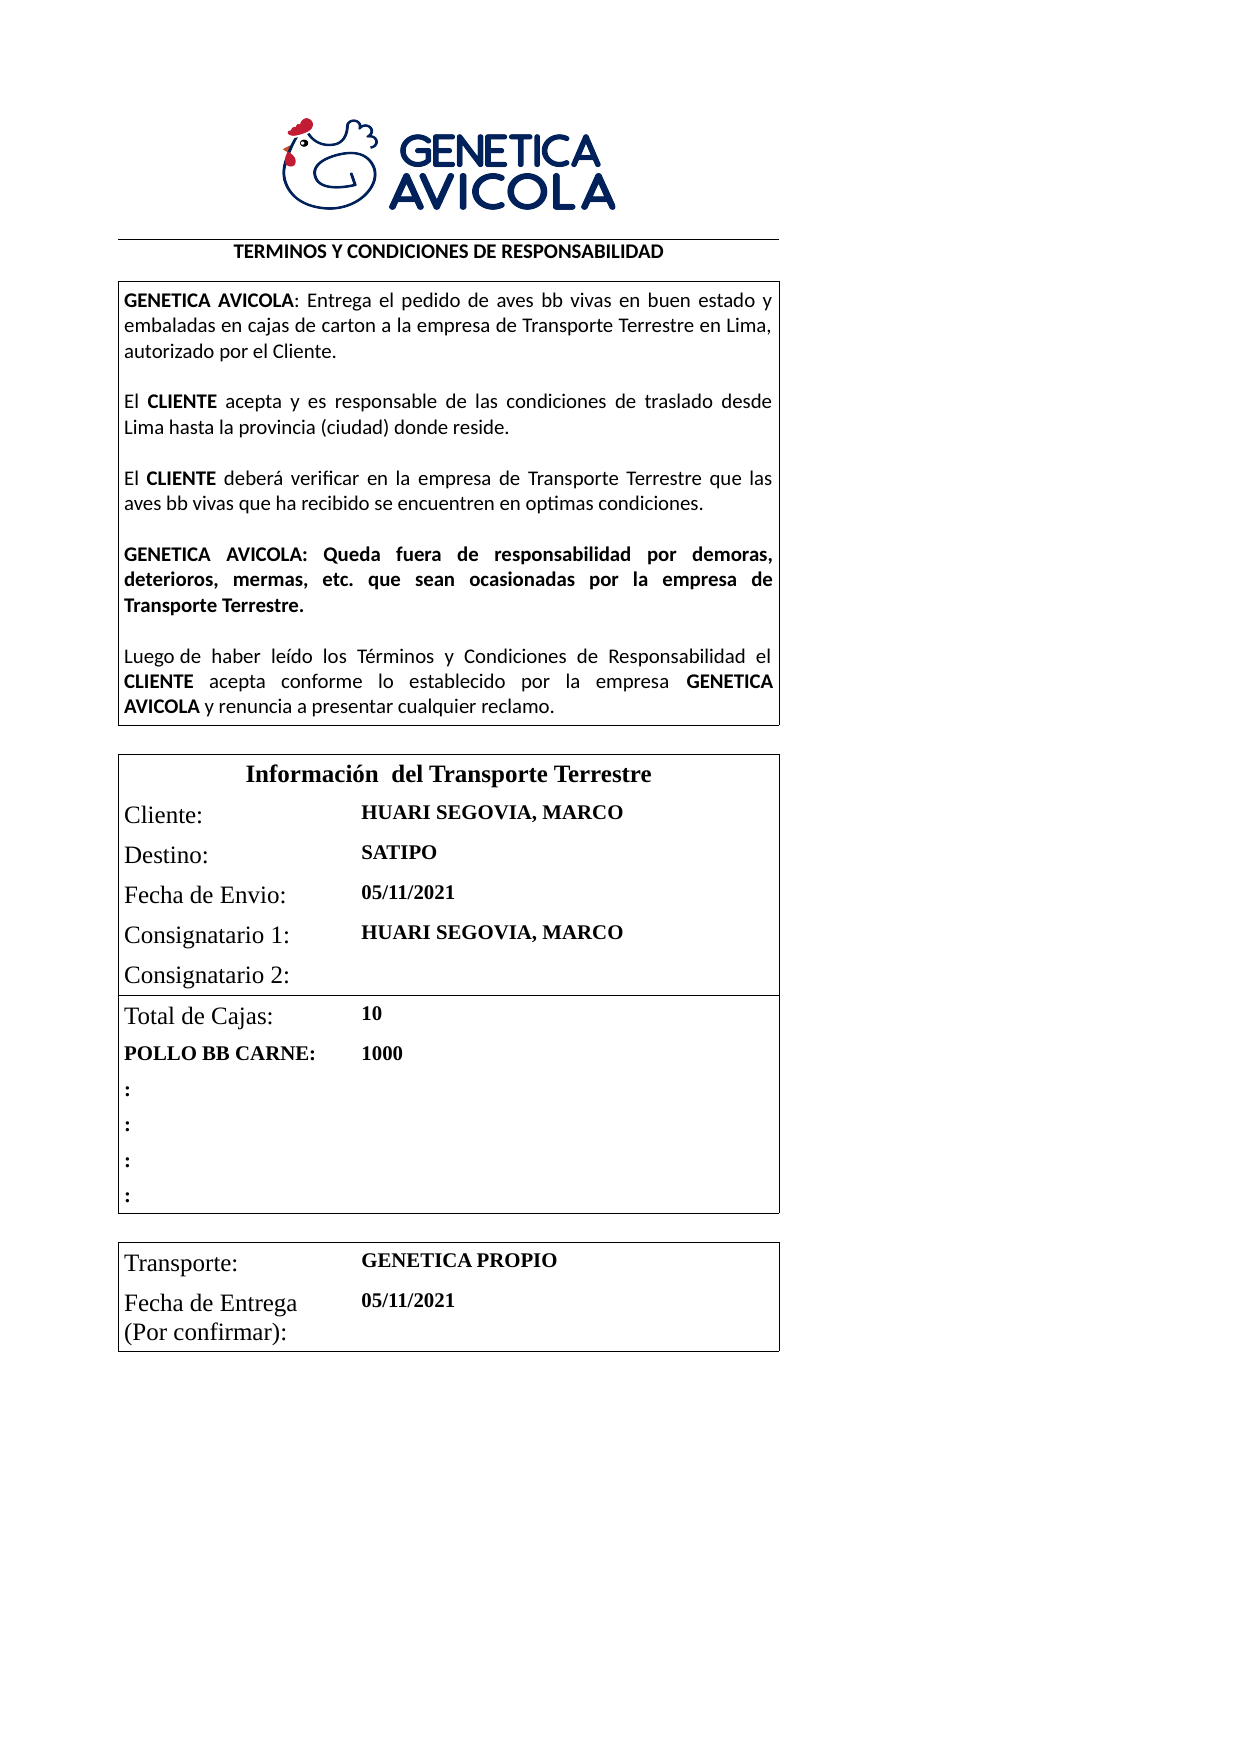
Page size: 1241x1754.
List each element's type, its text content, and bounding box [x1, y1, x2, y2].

table_cell HUARI SEGOVIA, MARCO [356, 794, 779, 834]
table_cell [356, 1106, 779, 1142]
table_cell [356, 1142, 779, 1177]
table_cell 05/11/2021 [356, 874, 779, 914]
table_cell GENETICA AVICOLA: Entrega el pedido de aves bb vivas en buen estado y embaladas en cajas de carton a la empresa de Transporte Terrestre en Lima, autorizado por el Cliente. El CLIENTE acepta y es responsable de las condiciones de traslado desde Lima hasta la provincia (ciudad) donde reside. El CLIENTE deberá verificar en la empresa de Transporte Terrestre que las aves bb vivas que ha recibido se encuentren en optimas condiciones. GENETICA AVICOLA: Queda fuera de responsabilidad por demoras, deterioros, mermas, etc. que sean ocasionadas por la empresa de Transporte Terrestre. Luego de haber leído los Términos y Condiciones de Responsabilidad el CLIENTE acepta conforme lo establecido por la empresa GENETICA AVICOLA y renuncia a presentar cualquier reclamo. [119, 282, 779, 725]
table_cell Total de Cajas: [119, 996, 356, 1035]
table_cell Destino: [119, 834, 356, 874]
table_cell : [119, 1071, 356, 1106]
table_cell : [119, 1142, 356, 1177]
table_cell [356, 1178, 779, 1213]
table_cell 1000 [356, 1035, 779, 1071]
table_cell [356, 1214, 779, 1242]
table_cell Fecha de Entrega (Por confirmar): [119, 1282, 356, 1351]
table_header Información del Transporte Terrestre [119, 755, 779, 794]
table_cell Cliente: [119, 794, 356, 834]
table_cell HUARI SEGOVIA, MARCO [356, 915, 779, 955]
table_cell Fecha de Envio: [119, 874, 356, 914]
table_cell [118, 1214, 356, 1242]
table_cell GENETICA PROPIO [356, 1243, 779, 1282]
table_cell SATIPO [356, 834, 779, 874]
picture [282, 118, 616, 210]
table_cell POLLO BB CARNE: [119, 1035, 356, 1071]
table_cell : [119, 1178, 356, 1213]
table_cell Transporte: [119, 1243, 356, 1282]
table_cell Consignatario 1: [119, 915, 356, 955]
table_cell [356, 955, 779, 995]
table_cell 05/11/2021 [356, 1282, 779, 1351]
table_cell Consignatario 2: [119, 955, 356, 995]
table_cell [356, 1071, 779, 1106]
table_cell 10 [356, 996, 779, 1035]
table_header TERMINOS Y CONDICIONES DE RESPONSABILIDAD [118, 240, 779, 281]
table_cell : [119, 1106, 356, 1142]
